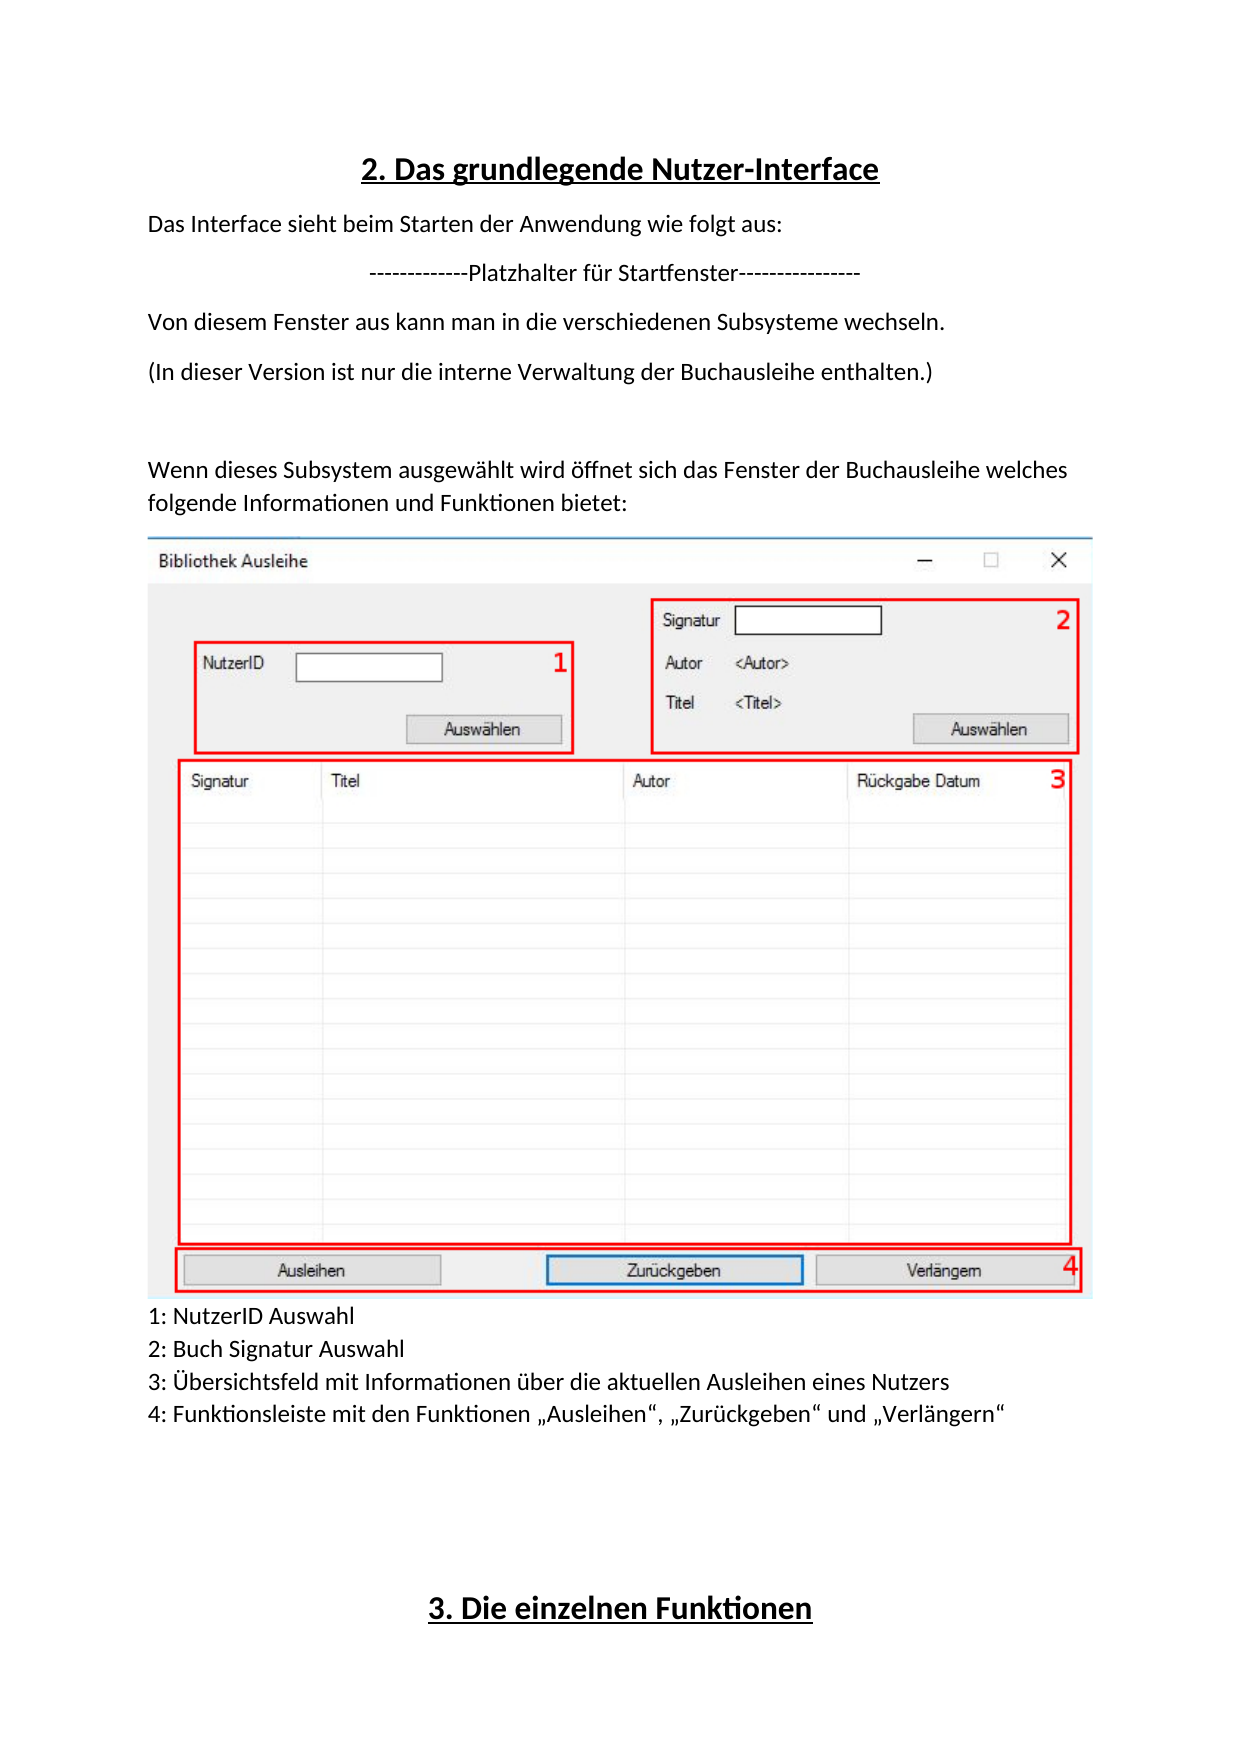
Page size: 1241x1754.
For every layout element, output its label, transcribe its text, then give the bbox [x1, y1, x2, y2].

text 2. Das grundlegende Nutzer-Interface [148, 148, 1093, 188]
text 3. Die einzelnen Funktionen [148, 1587, 1093, 1628]
text 2: Buch Signatur Auswahl [148, 1333, 1093, 1364]
text 4: Funktionsleiste mit den Funktionen „Ausleihen“, „Zurückgeben“ und „Verlängern“ [148, 1398, 1093, 1429]
text (In dieser Version ist nur die interne Verwaltung der Buchausleihe enthalten.) [148, 356, 1093, 386]
text 1: NutzerID Auswahl [148, 1299, 1093, 1331]
text Das Interface sieht beim Starten der Anwendung wie folgt aus: [148, 208, 1093, 238]
text Wenn dieses Subsystem ausgewählt wird öffnet sich das Fenster der Buchausleihe welches folgende Informationen und Funktionen bietet: [148, 454, 1093, 517]
text 3: Übersichtsfeld mit Informationen über die aktuellen Ausleihen eines Nutzers [148, 1366, 1093, 1396]
text Von diesem Fenster aus kann man in die verschiedenen Subsysteme wechseln. [148, 306, 1093, 337]
picture [147, 536, 1093, 1299]
text -------------Platzhalter für Startfenster---------------- [369, 257, 1093, 288]
